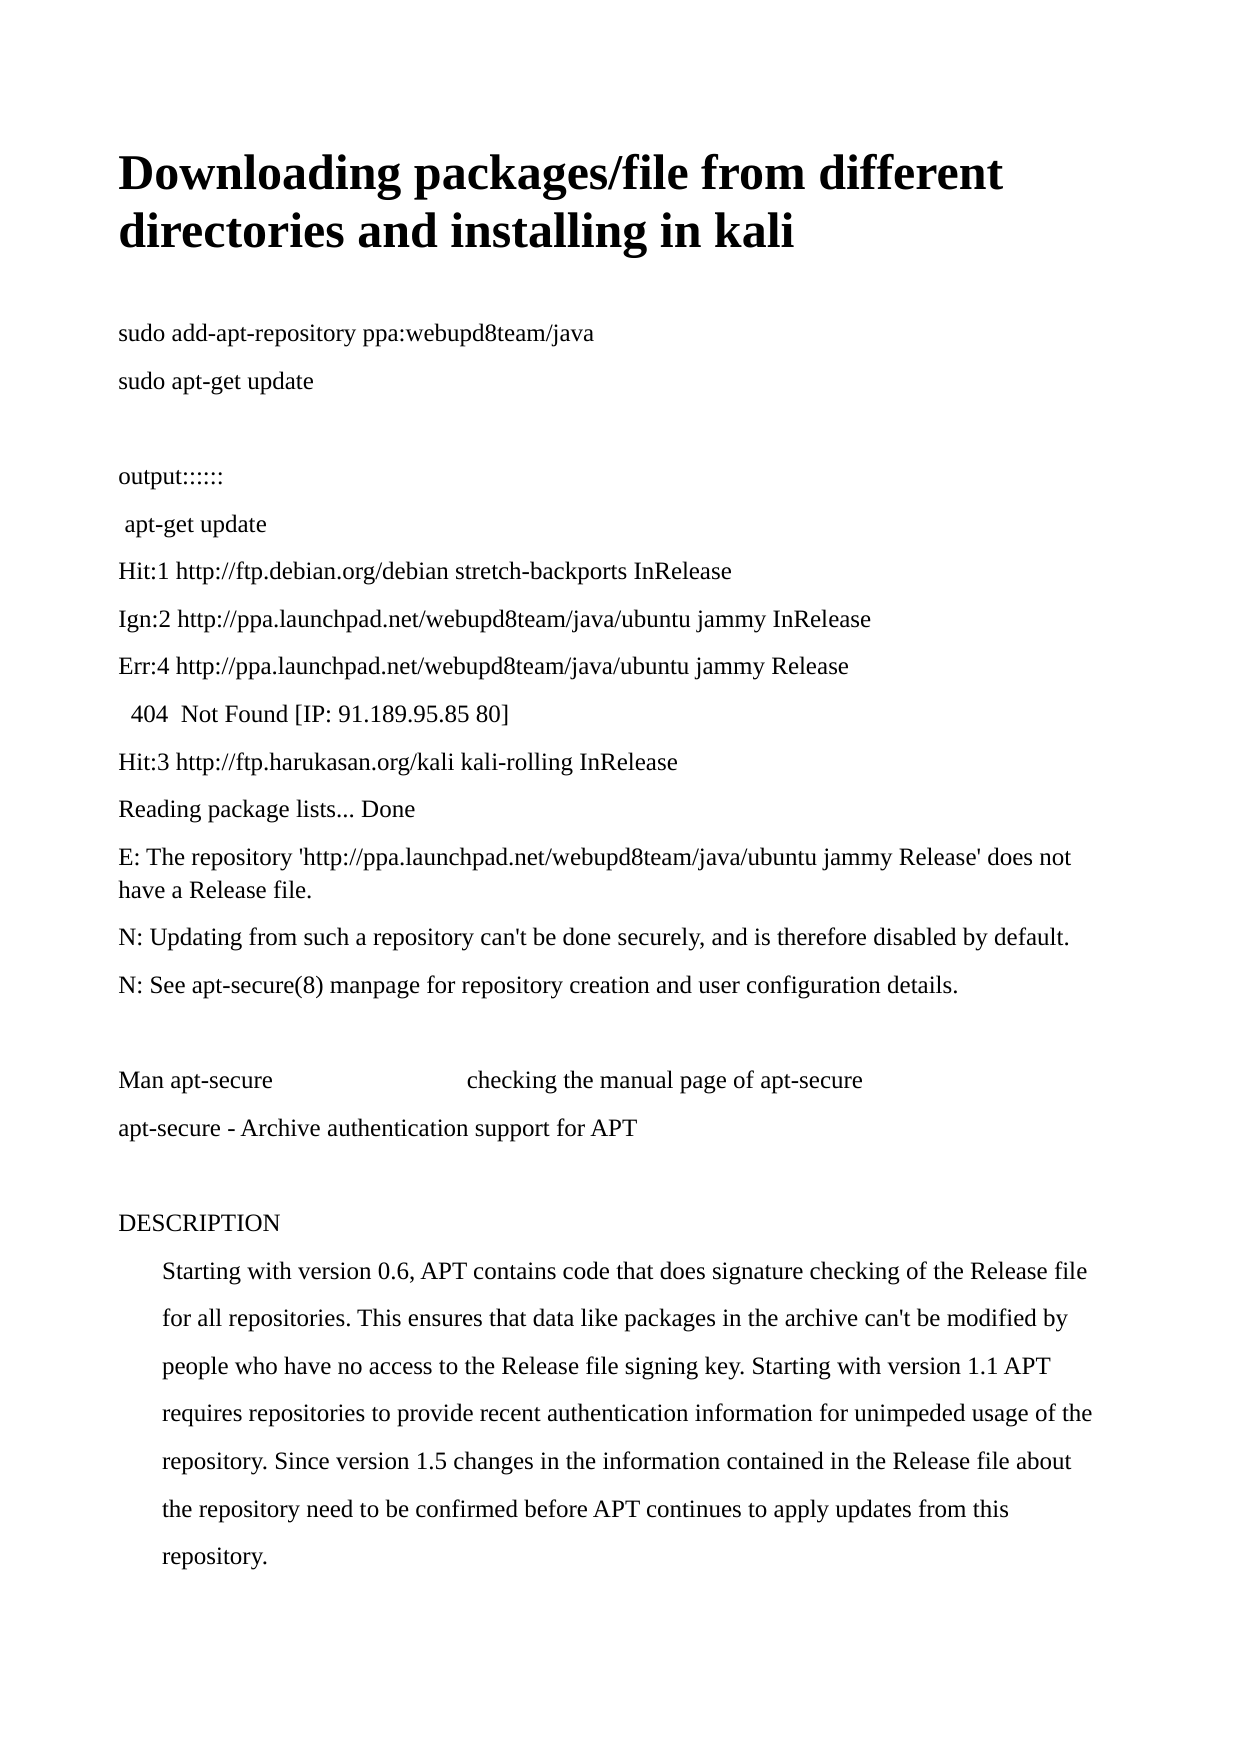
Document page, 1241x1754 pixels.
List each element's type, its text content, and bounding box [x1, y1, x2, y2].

text sudo apt-get update [118, 366, 1122, 394]
text Hit:3 http://ftp.harukasan.org/kali kali-rolling InRelease [118, 747, 1122, 775]
text Man apt-secure checking the manual page of apt-secure [118, 1065, 1122, 1094]
text people who have no access to the Release file signing key. Starting with version 1.1 APT [118, 1351, 1122, 1380]
text Starting with version 0.6, APT contains code that does signature checking of the Release file [118, 1256, 1122, 1284]
text N: See apt-secure(8) manpage for repository creation and user configuration details. [118, 970, 1122, 999]
text Err:4 http://ppa.launchpad.net/webupd8team/java/ubuntu jammy Release [118, 651, 1122, 680]
text for all repositories. This ensures that data like packages in the archive can't be modified by [118, 1303, 1122, 1332]
text E: The repository 'http://ppa.launchpad.net/webupd8team/java/ubuntu jammy Release' does not have a Release file. [118, 842, 1122, 904]
text the repository need to be confirmed before APT continues to apply updates from this [118, 1494, 1122, 1522]
text Ign:2 http://ppa.launchpad.net/webupd8team/java/ubuntu jammy InRelease [118, 604, 1122, 633]
text N: Updating from such a repository can't be done securely, and is therefore disabled by default. [118, 922, 1122, 951]
text Hit:1 http://ftp.debian.org/debian stretch-backports InRelease [118, 556, 1122, 585]
text repository. [118, 1541, 1122, 1570]
text 404 Not Found [IP: 91.189.95.85 80] [118, 699, 1122, 728]
text apt-secure - Archive authentication support for APT [118, 1113, 1122, 1142]
subtitle Downloading packages/file from different directories and installing in kali [118, 143, 1122, 258]
text repository. Since version 1.5 changes in the information contained in the Release file about [118, 1446, 1122, 1475]
text Reading package lists... Done [118, 794, 1122, 823]
text DESCRIPTION [118, 1208, 1122, 1237]
text requires repositories to provide recent authentication information for unimpeded usage of the [118, 1398, 1122, 1427]
text output:::::: [118, 461, 1122, 490]
text apt-get update [118, 509, 1122, 537]
text sudo add-apt-repository ppa:webupd8team/java [118, 318, 1122, 347]
